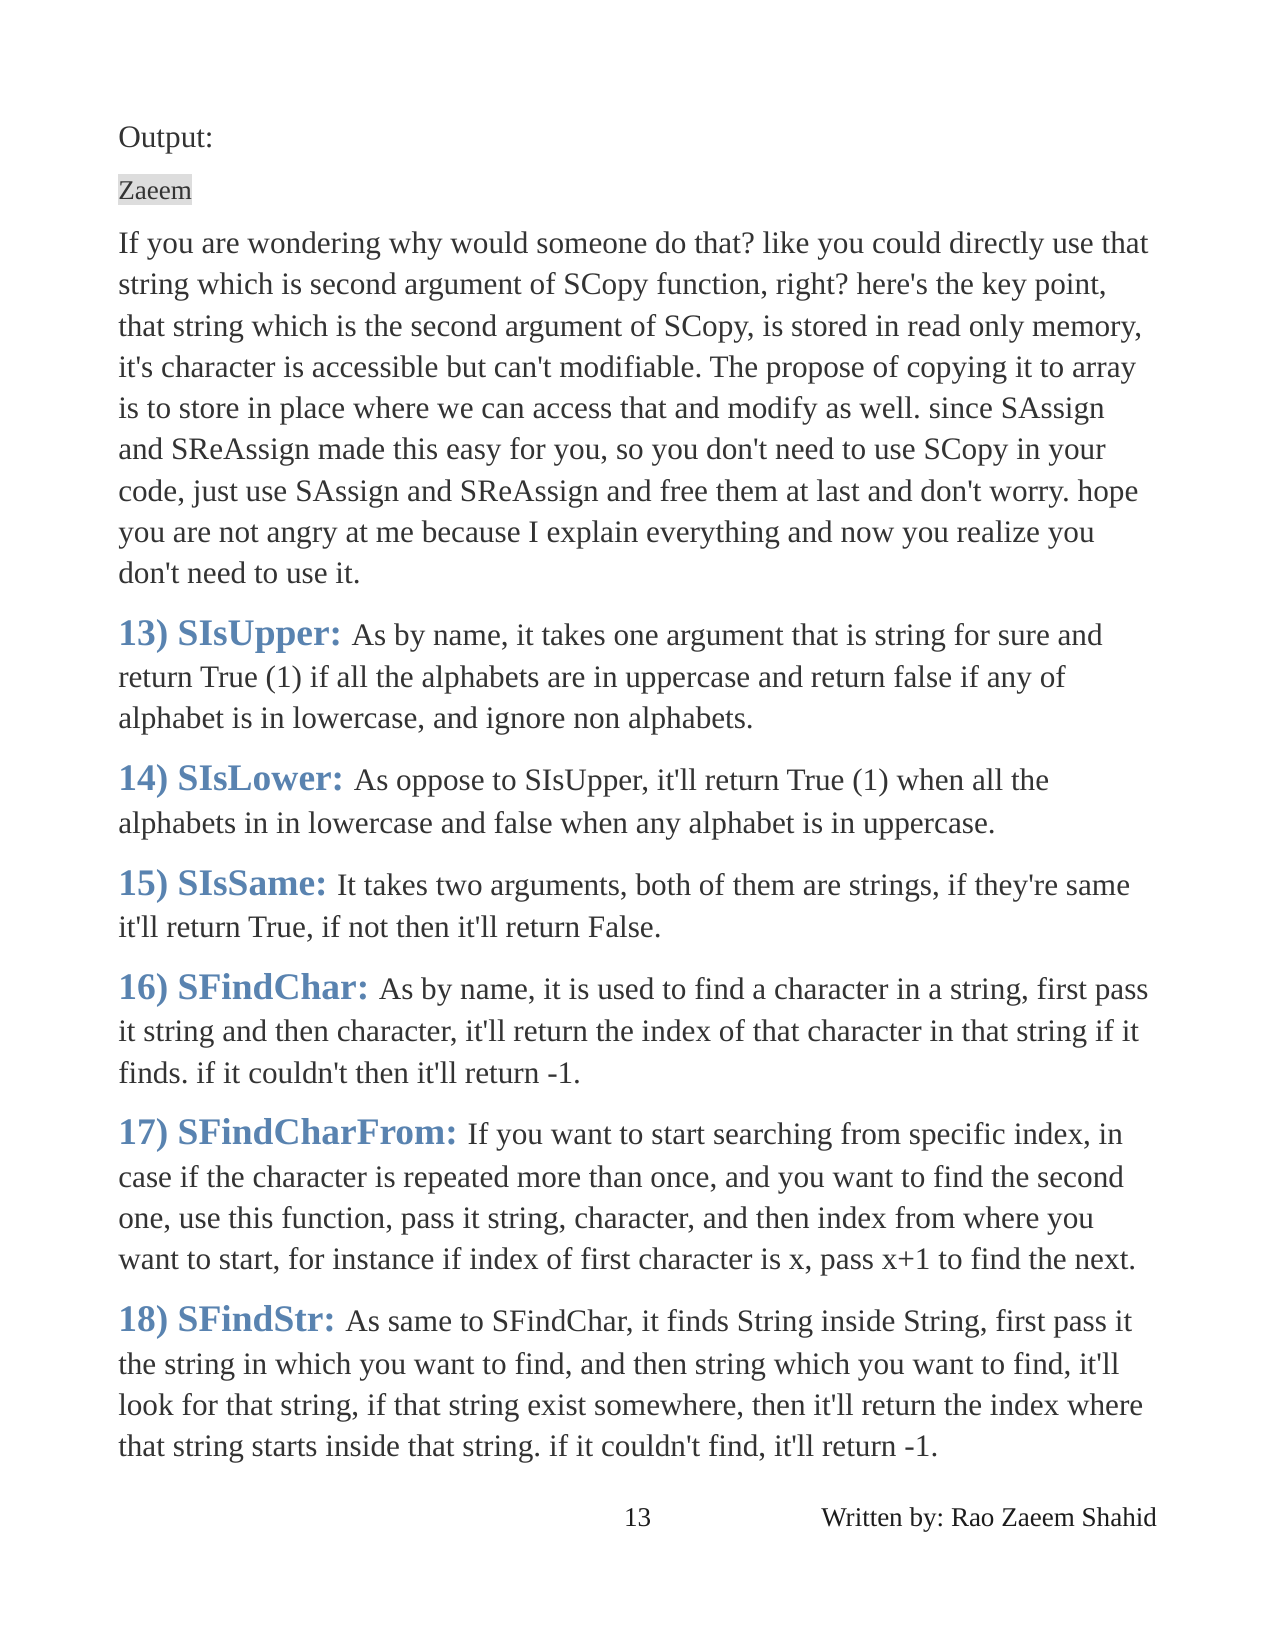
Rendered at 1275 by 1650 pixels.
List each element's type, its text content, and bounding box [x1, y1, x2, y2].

text 18) SFindStr: As same to SFindChar, it finds String inside String, first pass it the string in which you want to find, and then string which you want to find, it'll look for that string, if that string exist somewhere, then it'll return the index where that string starts inside that string. if it couldn't find, it'll return -1. [118, 1296, 1157, 1463]
text Zaeem [118, 174, 1157, 205]
text 16) SFindChar: As by name, it is used to find a character in a string, first pass it string and then character, it'll return the index of that character in that string if it finds. if it couldn't then it'll return -1. [118, 964, 1157, 1090]
text 17) SFindCharFrom: If you want to start searching from specific index, in case if the character is repeated more than once, and you want to find the second one, use this function, pass it string, character, and then index from where you want to start, for instance if index of first character is x, pass x+1 to find the next. [118, 1110, 1157, 1277]
text If you are wondering why would someone do that? like you could directly use that string which is second argument of SCopy function, right? here's the key point, that string which is the second argument of SCopy, is stored in read only memory, it's character is accessible but can't modifiable. The propose of copying it to array is to store in place where we can access that and modify as well. since SAssign and SReAssign made this easy for you, so you don't need to use SCopy in your code, just use SAssign and SReAssign and free them at last and don't worry. hope you are not angry at me because I explain everything and now you realize you don't need to use it. [118, 224, 1157, 590]
text 15) SIsSame: It takes two arguments, both of them are strings, if they're same it'll return True, if not then it'll return False. [118, 860, 1157, 944]
text 13) SIsUpper: As by name, it takes one argument that is string for sure and return True (1) if all the alphabets are in uppercase and return false if any of alphabet is in lowercase, and ignore non alphabets. [118, 610, 1157, 736]
text Output: [118, 118, 1157, 154]
text 14) SIsLower: As oppose to SIsUpper, it'll return True (1) when all the alphabets in in lowercase and false when any alphabet is in uppercase. [118, 756, 1157, 840]
